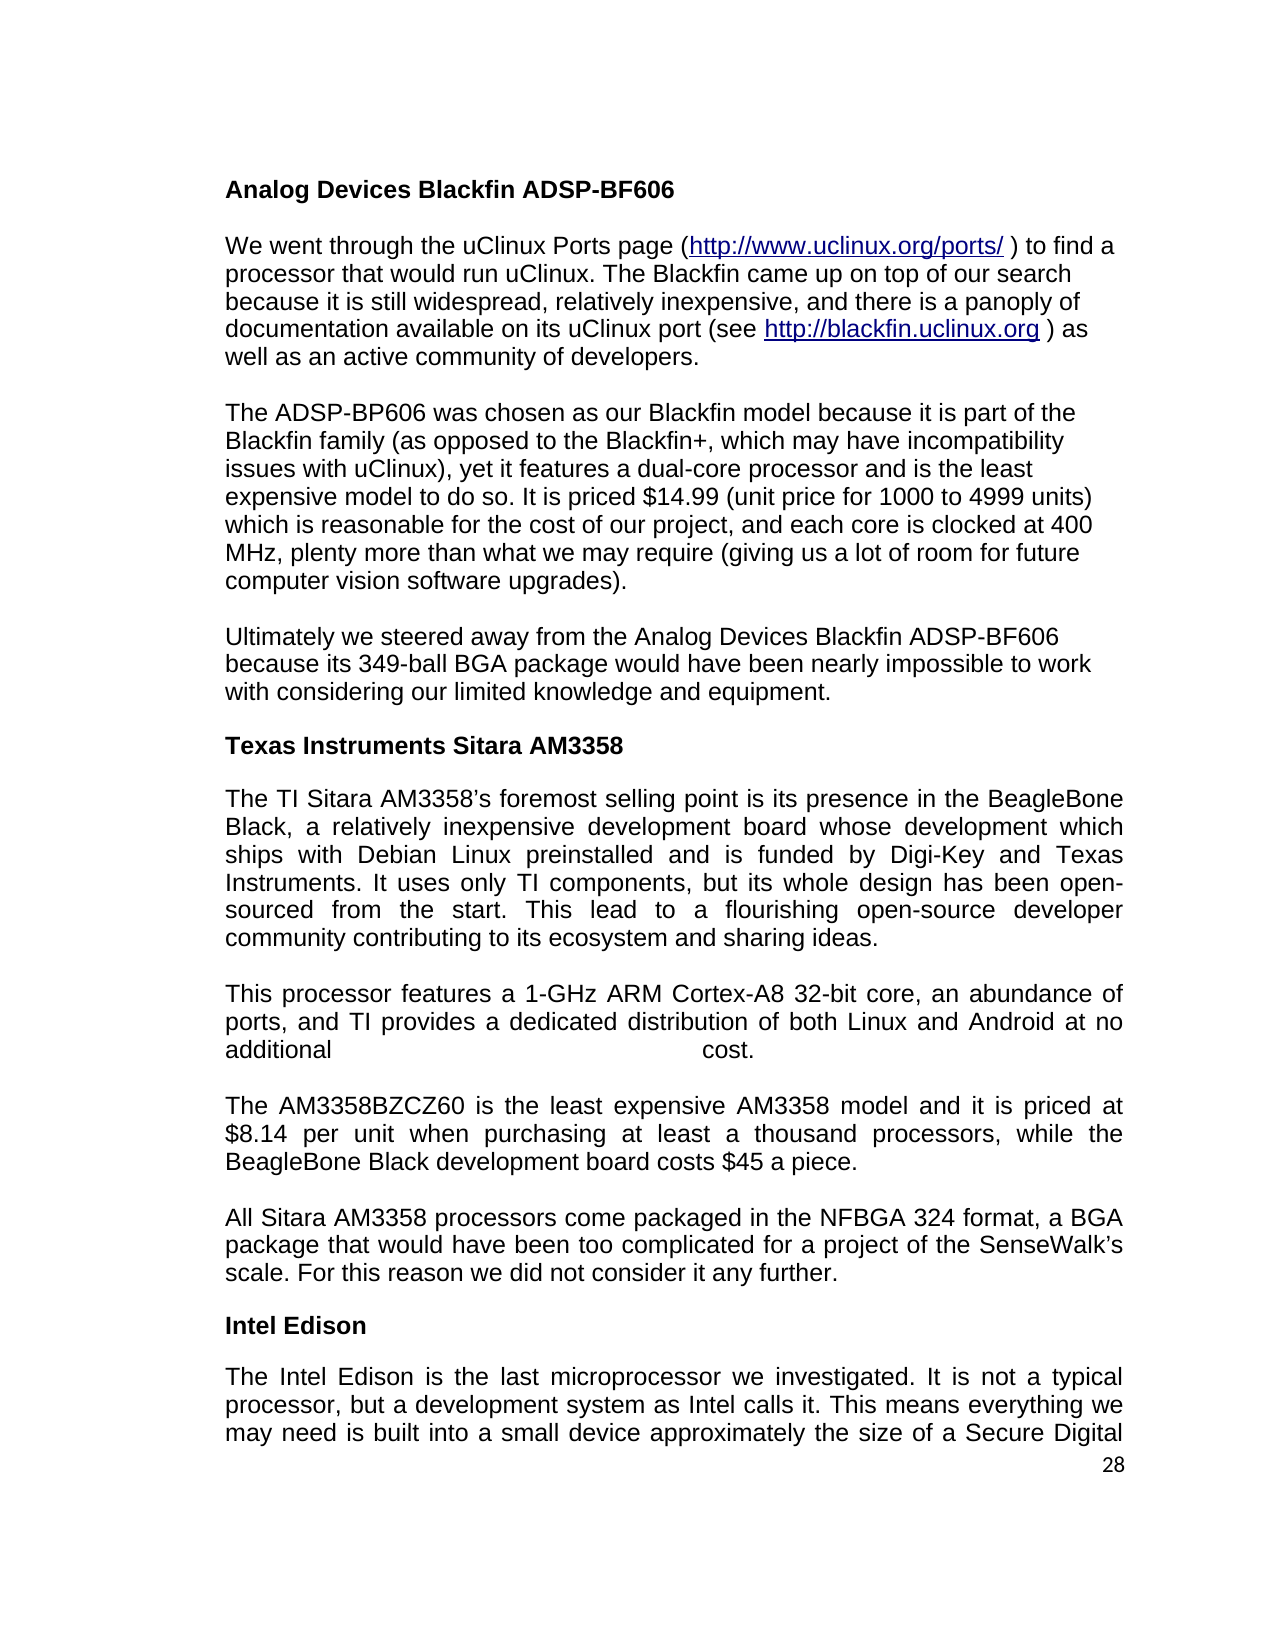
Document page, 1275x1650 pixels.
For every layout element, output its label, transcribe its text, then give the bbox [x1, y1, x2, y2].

text The TI Sitara AM3358’s foremost selling point is its presence in the BeagleBone Black, a relatively inexpensive development board whose development which ships with Debian Linux preinstalled and is funded by Digi-Key and Texas Instruments. It uses only TI components, but its whole design has been open-sourced from the start. This lead to a flourishing open-source developer community contributing to its ecosystem and sharing ideas. [225, 784, 1125, 952]
text Intel Edison [225, 1312, 1125, 1363]
text All Sitara AM3358 processors come packaged in the NFBGA 324 format, a BGA package that would have been too complicated for a project of the SenseWalk’s scale. For this reason we did not consider it any further. [225, 1175, 1125, 1287]
text Texas Instruments Sitara AM3358 [225, 732, 1125, 759]
text Analog Devices Blackfin ADSP-BF606 We went through the uClinux Ports page (http://www.uclinux.org/ports/ ) to find a processor that would run uClinux. The Blackfin came up on top of our search because it is still widespread, relatively inexpensive, and there is a panoply of documentation available on its uClinux port (see http://blackfin.uclinux.org ) as well as an active community of developers. The ADSP-BP606 was chosen as our Blackfin model because it is part of the Blackfin family (as opposed to the Blackfin+, which may have incompatibility issues with uClinux), yet it features a dual-core processor and is the least expensive model to do so. It is priced $14.99 (unit price for 1000 to 4999 units) which is reasonable for the cost of our project, and each core is clocked at 400 MHz, plenty more than what we may require (giving us a lot of room for future computer vision software upgrades). Ultimately we steered away from the Analog Devices Blackfin ADSP-BF606 because its 349-ball BGA package would have been nearly impossible to work with considering our limited knowledge and equipment. [225, 176, 1125, 706]
text This processor features a 1-GHz ARM Cortex-A8 32-bit core, an abundance of ports, and TI provides a dedicated distribution of both Linux and Android at no additional cost. The AM3358BZCZ60 is the least expensive AM3358 model and it is priced at $8.14 per unit when purchasing at least a thousand processors, while the BeagleBone Black development board costs $45 a piece. [225, 952, 1125, 1175]
text The Intel Edison is the last microprocessor we investigated. It is not a typical processor, but a development system as Intel calls it. This means everything we may need is built into a small device approximately the size of a Secure Digital [225, 1363, 1125, 1447]
